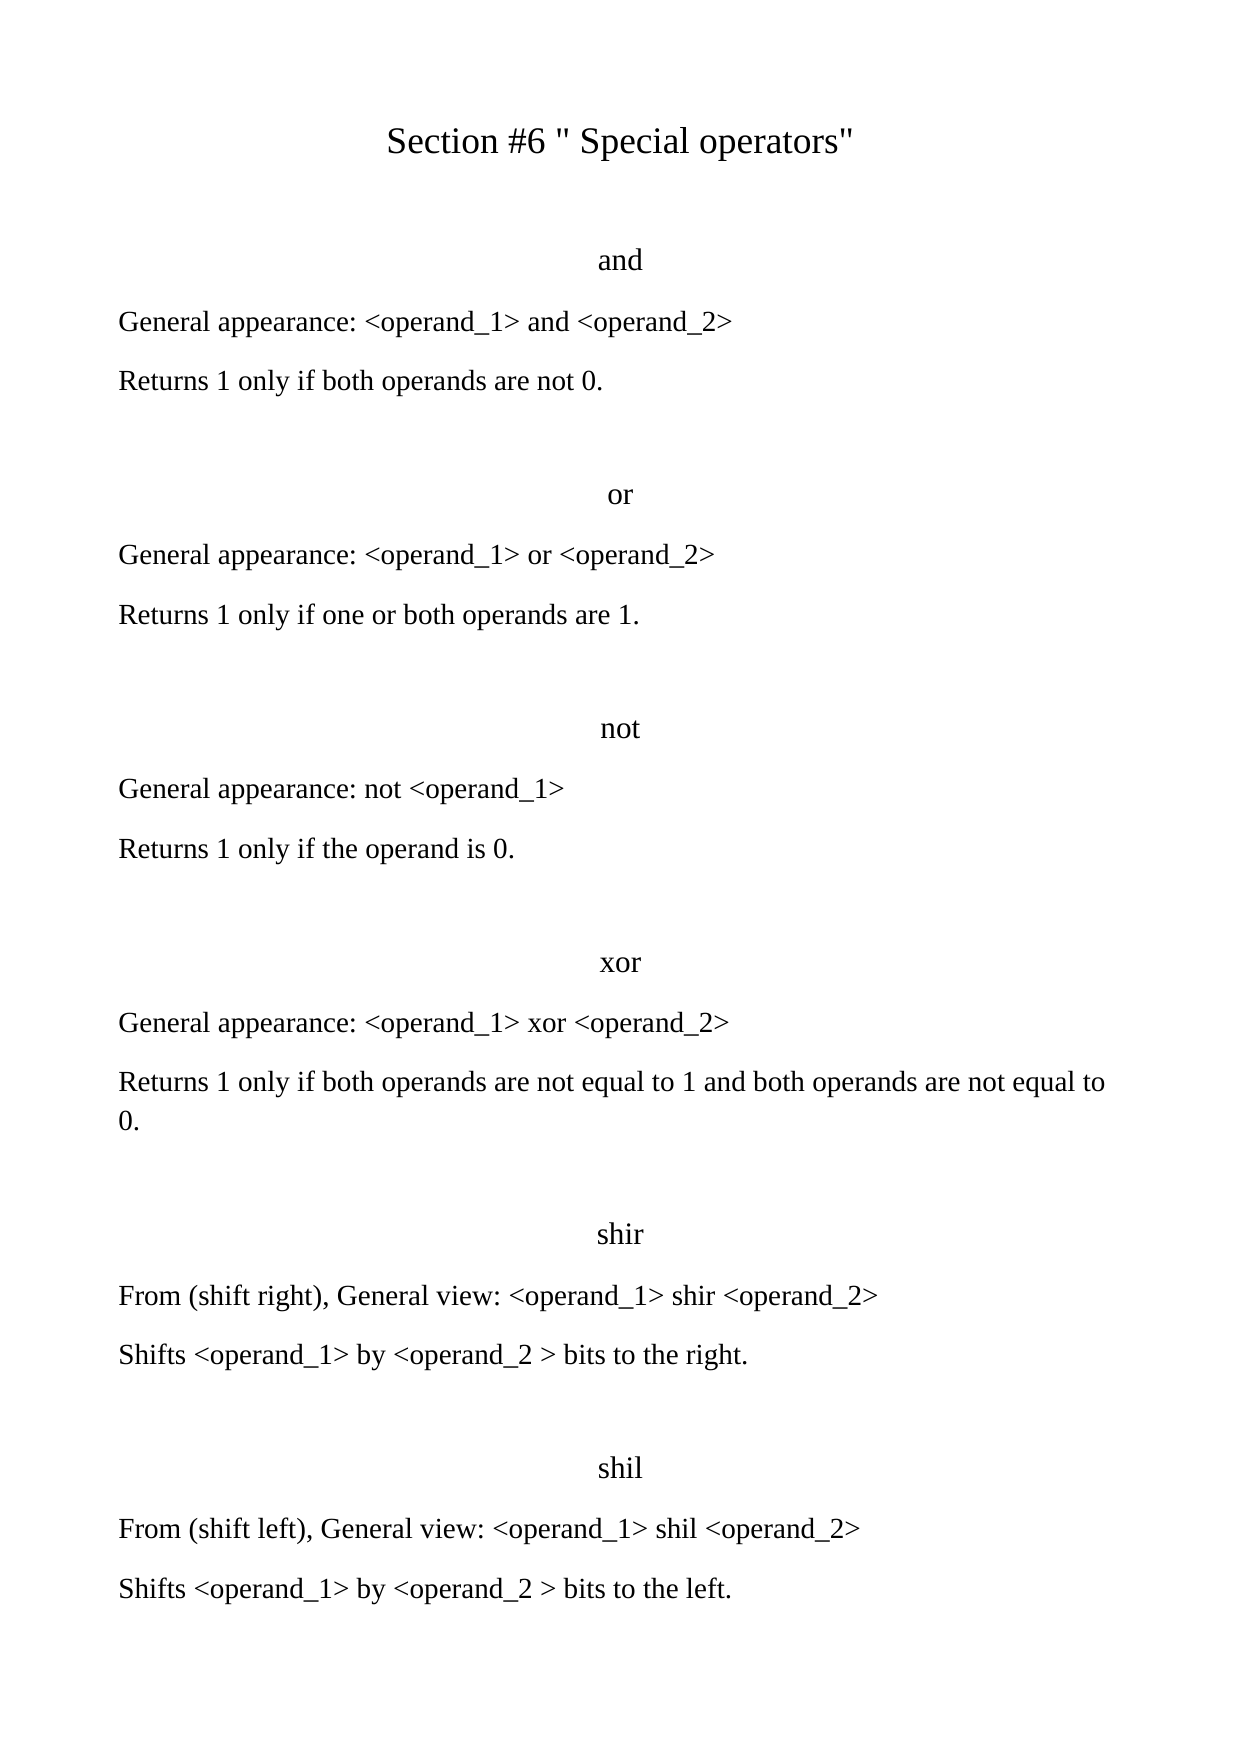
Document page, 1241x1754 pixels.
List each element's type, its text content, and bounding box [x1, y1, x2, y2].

text not [118, 709, 1122, 745]
text Returns 1 only if both operands are not equal to 1 and both operands are not equal to 0. [118, 1064, 1122, 1137]
text From (shift right), General view: <operand_1> shir <operand_2> [118, 1278, 1122, 1311]
text General appearance: not <operand_1> [118, 771, 1122, 805]
text or [118, 475, 1122, 511]
text shil [118, 1449, 1122, 1485]
text Section #6 " Special operators" [118, 118, 1122, 161]
text General appearance: <operand_1> xor <operand_2> [118, 1005, 1122, 1039]
text From (shift left), General view: <operand_1> shil <operand_2> [118, 1511, 1122, 1545]
text xor [118, 943, 1122, 979]
text Returns 1 only if the operand is 0. [118, 831, 1122, 864]
text Returns 1 only if one or both operands are 1. [118, 597, 1122, 630]
text General appearance: <operand_1> and <operand_2> [118, 304, 1122, 337]
text General appearance: <operand_1> or <operand_2> [118, 537, 1122, 571]
text Shifts <operand_1> by <operand_2 > bits to the left. [118, 1571, 1122, 1604]
text Shifts <operand_1> by <operand_2 > bits to the right. [118, 1337, 1122, 1371]
text shir [118, 1216, 1122, 1251]
text Returns 1 only if both operands are not 0. [118, 363, 1122, 397]
text and [118, 242, 1122, 277]
